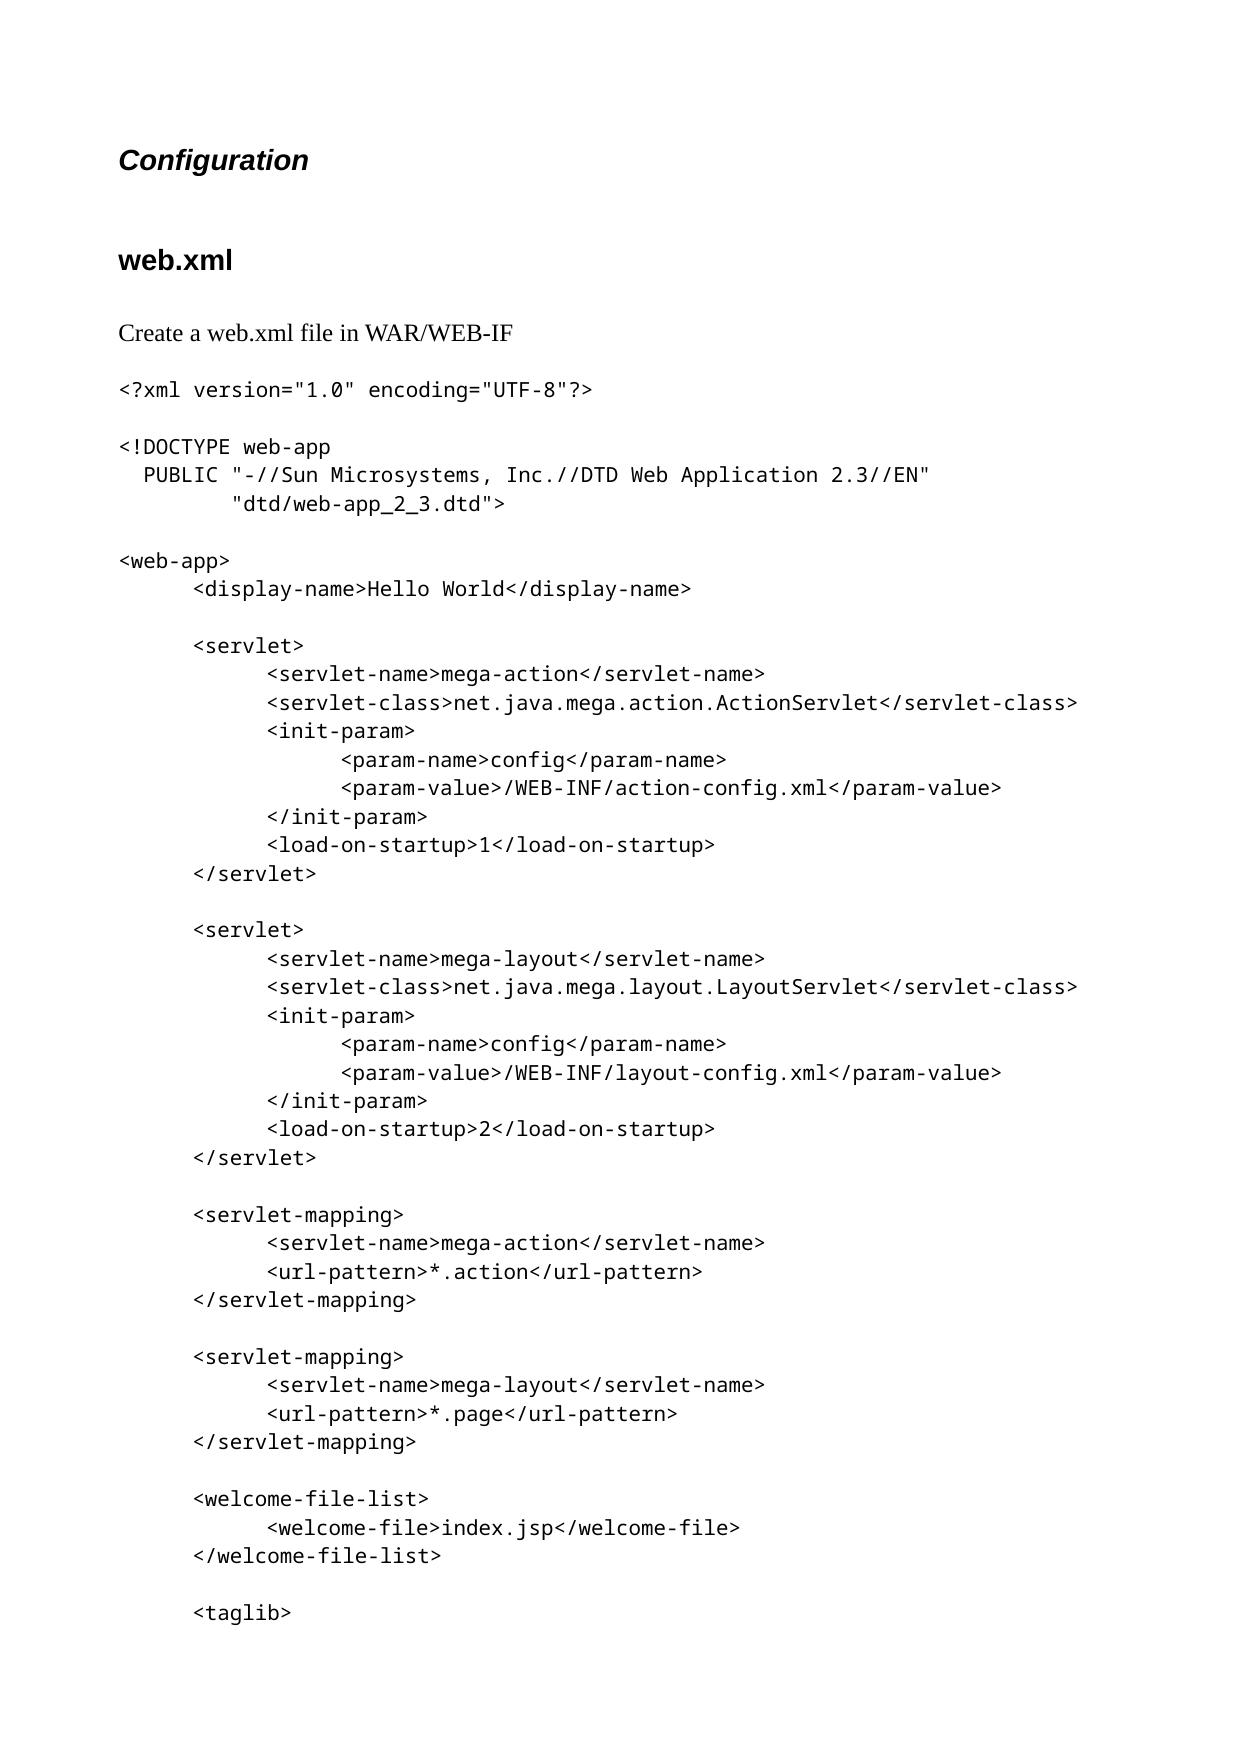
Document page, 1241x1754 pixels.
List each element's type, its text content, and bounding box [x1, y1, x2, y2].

text <servlet-name>mega-layout</servlet-name> [118, 1371, 1122, 1399]
text </init-param> [118, 802, 1122, 830]
text <init-param> [118, 716, 1122, 745]
text <param-name>config</param-name> [118, 1029, 1122, 1058]
text <!DOCTYPE web-app [118, 432, 1122, 461]
subtitle Configuration [118, 143, 1122, 177]
text <load-on-startup>2</load-on-startup> [118, 1114, 1122, 1143]
text <welcome-file>index.jsp</welcome-file> [118, 1513, 1122, 1541]
text <servlet> [118, 631, 1122, 659]
text <?xml version="1.0" encoding="UTF-8"?> [118, 375, 1122, 404]
text <param-name>config</param-name> [118, 745, 1122, 773]
text <servlet-class>net.java.mega.action.ActionServlet</servlet-class> [118, 688, 1122, 716]
text <servlet-class>net.java.mega.layout.LayoutServlet</servlet-class> [118, 972, 1122, 1001]
text </init-param> [118, 1086, 1122, 1114]
text <init-param> [118, 1001, 1122, 1029]
text "dtd/web-app_2_3.dtd"> [118, 489, 1122, 517]
text Create a web.xml file in WAR/WEB-IF [118, 318, 1122, 346]
text <servlet-name>mega-action</servlet-name> [118, 659, 1122, 688]
text <servlet> [118, 916, 1122, 944]
text <servlet-name>mega-action</servlet-name> [118, 1228, 1122, 1257]
text </servlet> [118, 1143, 1122, 1171]
text </servlet> [118, 859, 1122, 887]
text <taglib> [118, 1598, 1122, 1626]
text <param-value>/WEB-INF/layout-config.xml</param-value> [118, 1058, 1122, 1086]
text </servlet-mapping> [118, 1285, 1122, 1314]
text </welcome-file-list> [118, 1541, 1122, 1569]
text <servlet-mapping> [118, 1200, 1122, 1228]
text PUBLIC "-//Sun Microsystems, Inc.//DTD Web Application 2.3//EN" [118, 461, 1122, 489]
text <display-name>Hello World</display-name> [118, 574, 1122, 603]
text <web-app> [118, 546, 1122, 574]
subtitle web.xml [118, 243, 1122, 276]
text </servlet-mapping> [118, 1427, 1122, 1456]
text <param-value>/WEB-INF/action-config.xml</param-value> [118, 773, 1122, 802]
text <url-pattern>*.action</url-pattern> [118, 1257, 1122, 1285]
text <servlet-name>mega-layout</servlet-name> [118, 944, 1122, 972]
text <load-on-startup>1</load-on-startup> [118, 830, 1122, 859]
text <servlet-mapping> [118, 1342, 1122, 1371]
text <url-pattern>*.page</url-pattern> [118, 1399, 1122, 1427]
text <welcome-file-list> [118, 1484, 1122, 1513]
